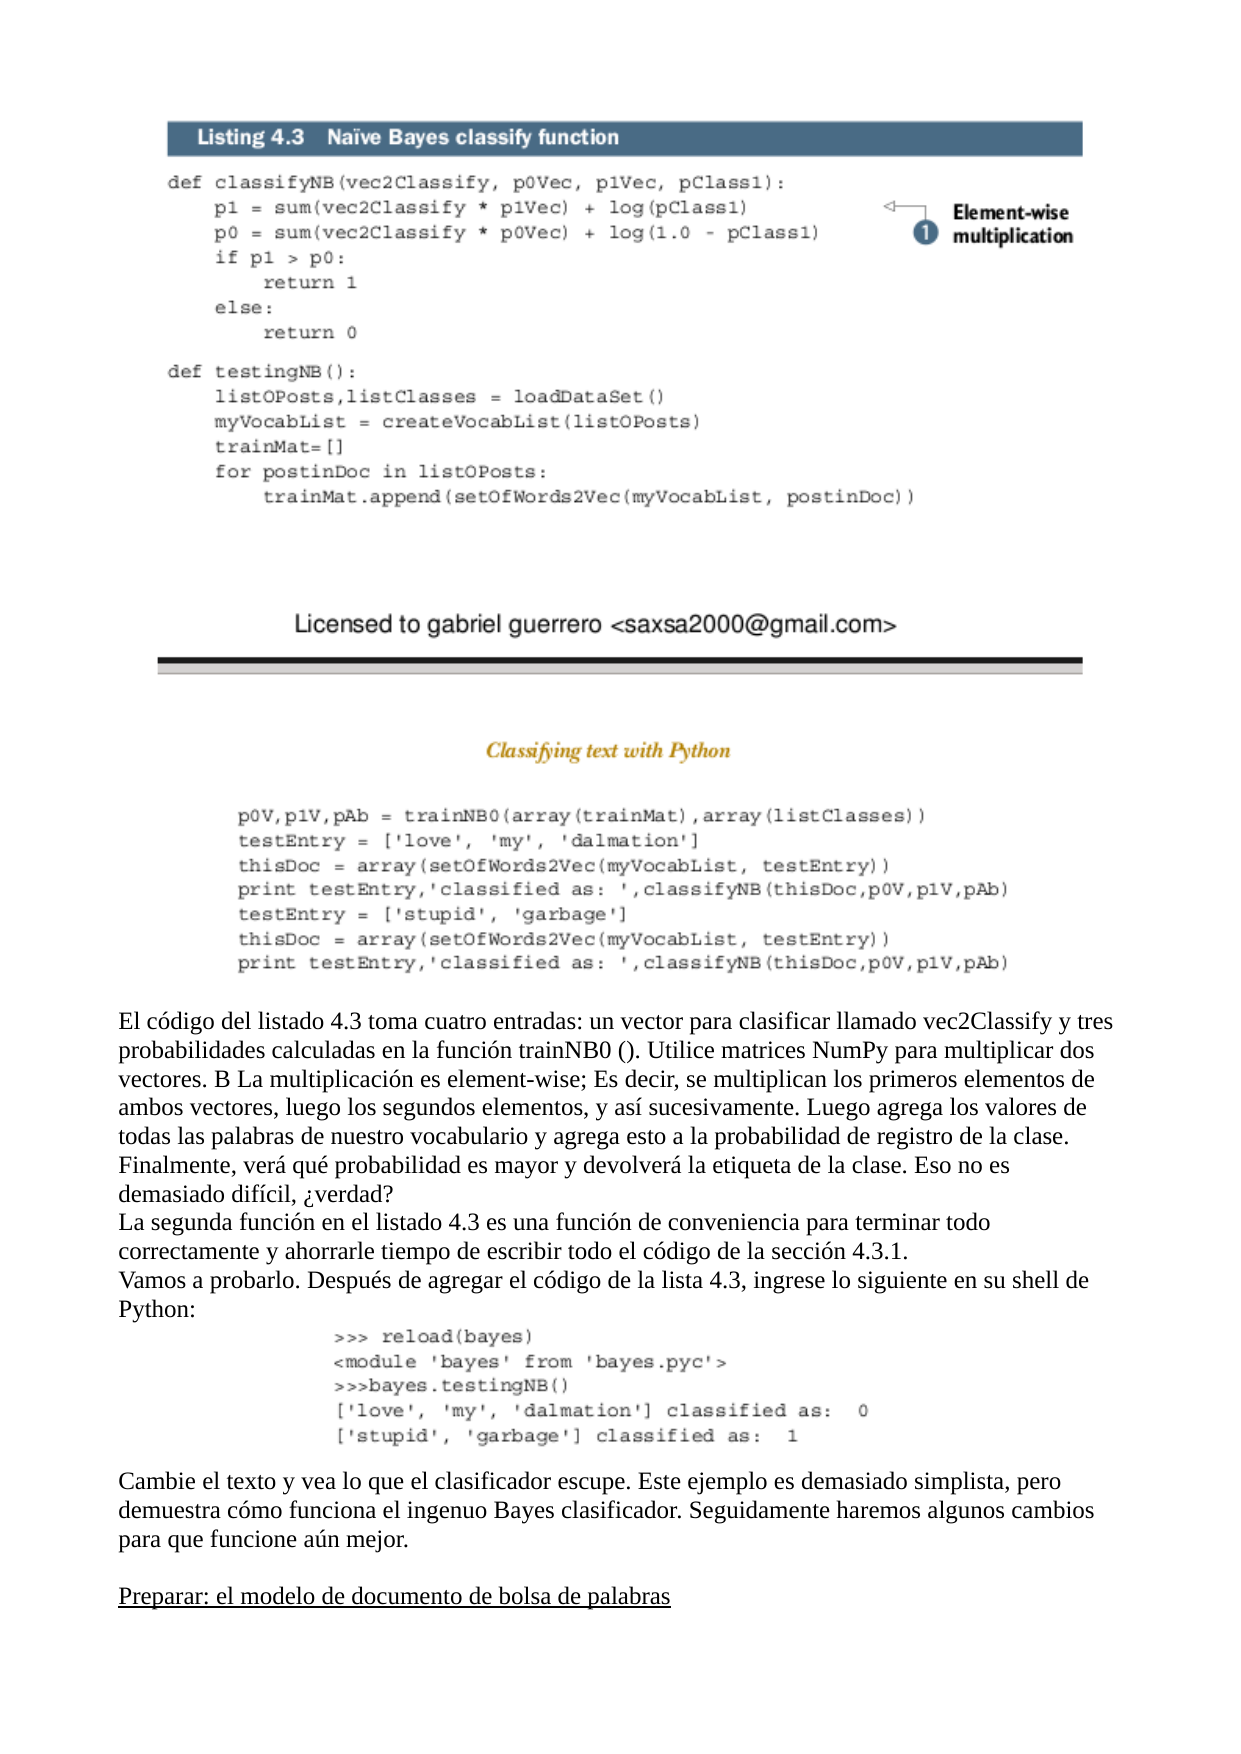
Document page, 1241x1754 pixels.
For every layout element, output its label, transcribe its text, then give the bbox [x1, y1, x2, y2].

text El código del listado 4.3 toma cuatro entradas: un vector para clasificar llamado vec2Classify y tres probabilidades calculadas en la función trainNB0 (). Utilice matrices NumPy para multiplicar dos vectores. B La multiplicación es element-wise; Es decir, se multiplican los primeros elementos de ambos vectores, luego los segundos elementos, y así sucesivamente. Luego agrega los valores de todas las palabras de nuestro vocabulario y agrega esto a la probabilidad de registro de la clase. Finalmente, verá qué probabilidad es mayor y devolverá la etiqueta de la clase. Eso no es demasiado difícil, ¿verdad? La segunda función en el listado 4.3 es una función de conveniencia para terminar todo correctamente y ahorrarle tiempo de escribir todo el código de la sección 4.3.1. Vamos a probarlo. Después de agregar el código de la lista 4.3, ingrese lo siguiente en su shell de Python: [118, 1006, 1122, 1322]
picture [157, 118, 1083, 978]
text Preparar: el modelo de documento de bolsa de palabras [118, 1581, 1122, 1610]
picture [327, 1322, 914, 1456]
text Cambie el texto y vea lo que el clasificador escupe. Este ejemplo es demasiado simplista, pero demuestra cómo funciona el ingenuo Bayes clasificador. Seguidamente haremos algunos cambios para que funcione aún mejor. [118, 1466, 1122, 1552]
